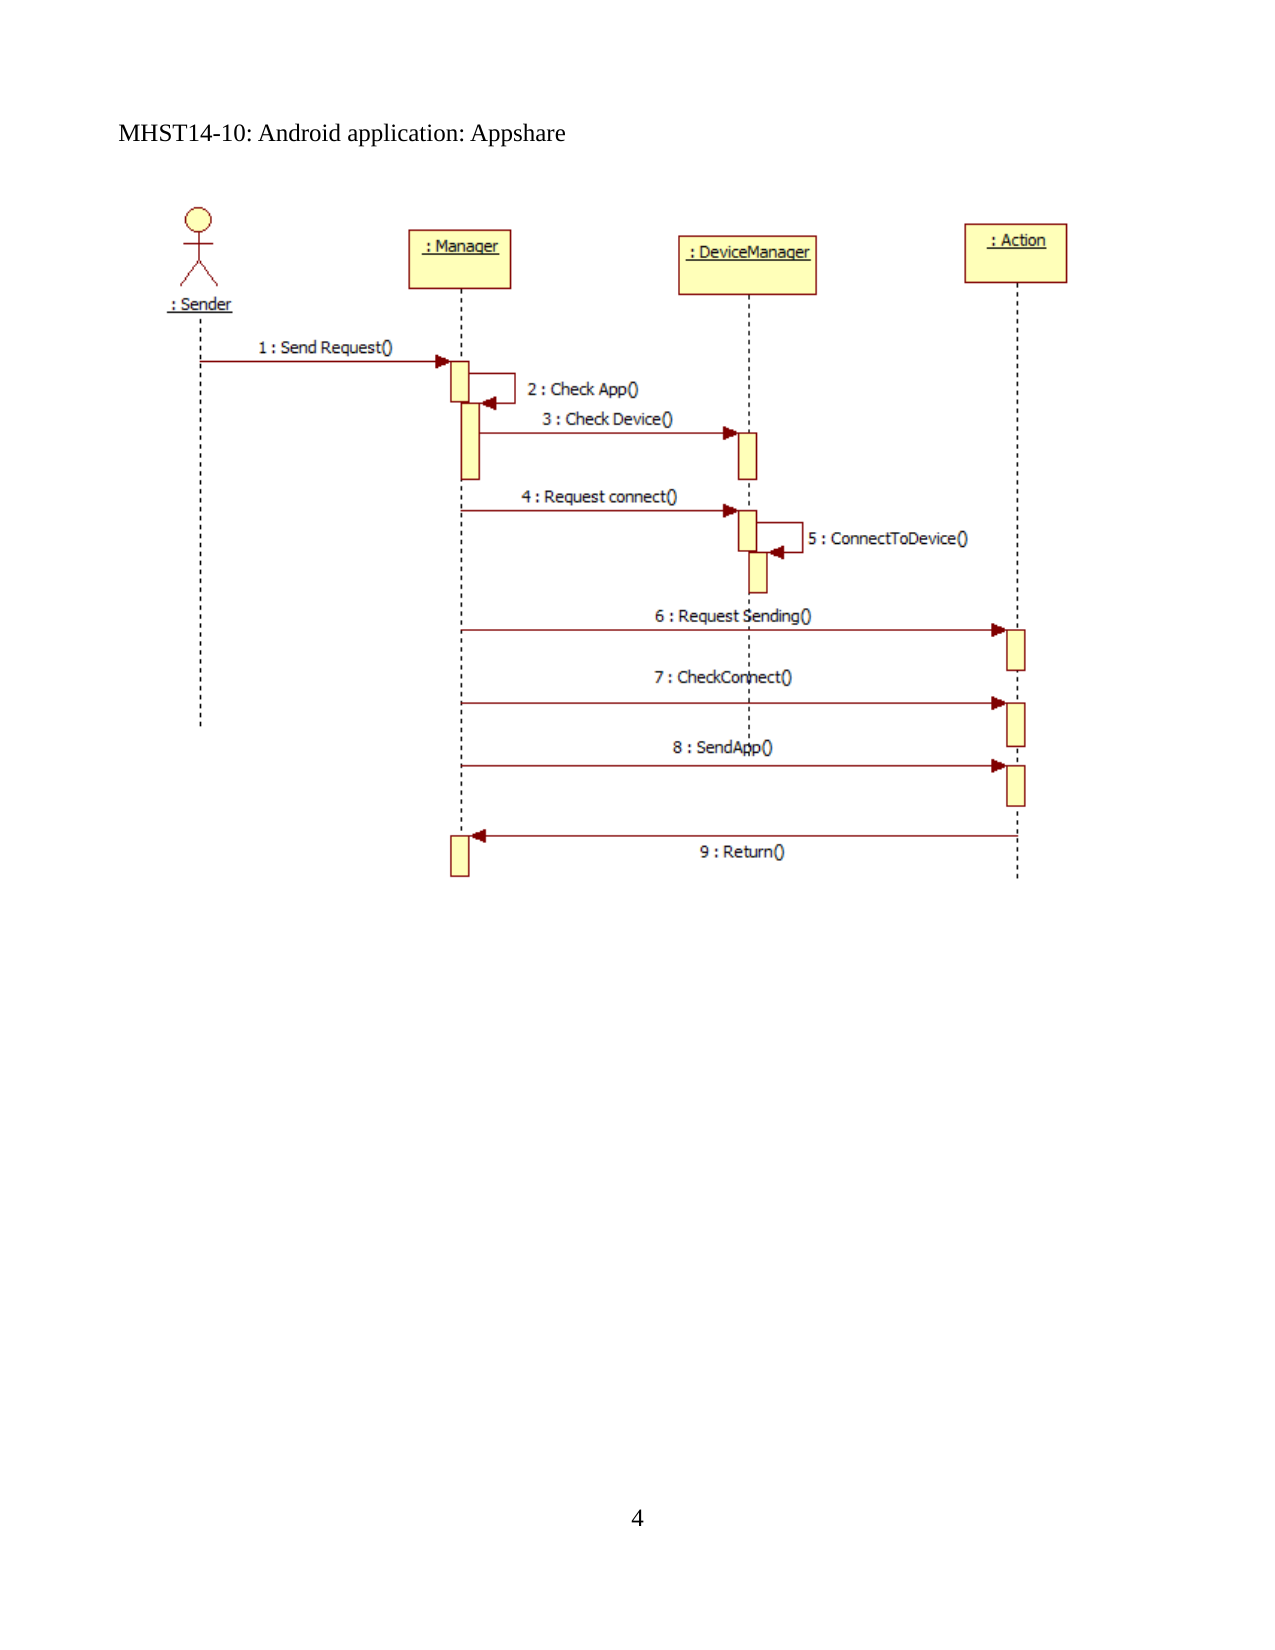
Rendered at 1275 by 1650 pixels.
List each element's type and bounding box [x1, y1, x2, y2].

picture [118, 176, 1157, 910]
